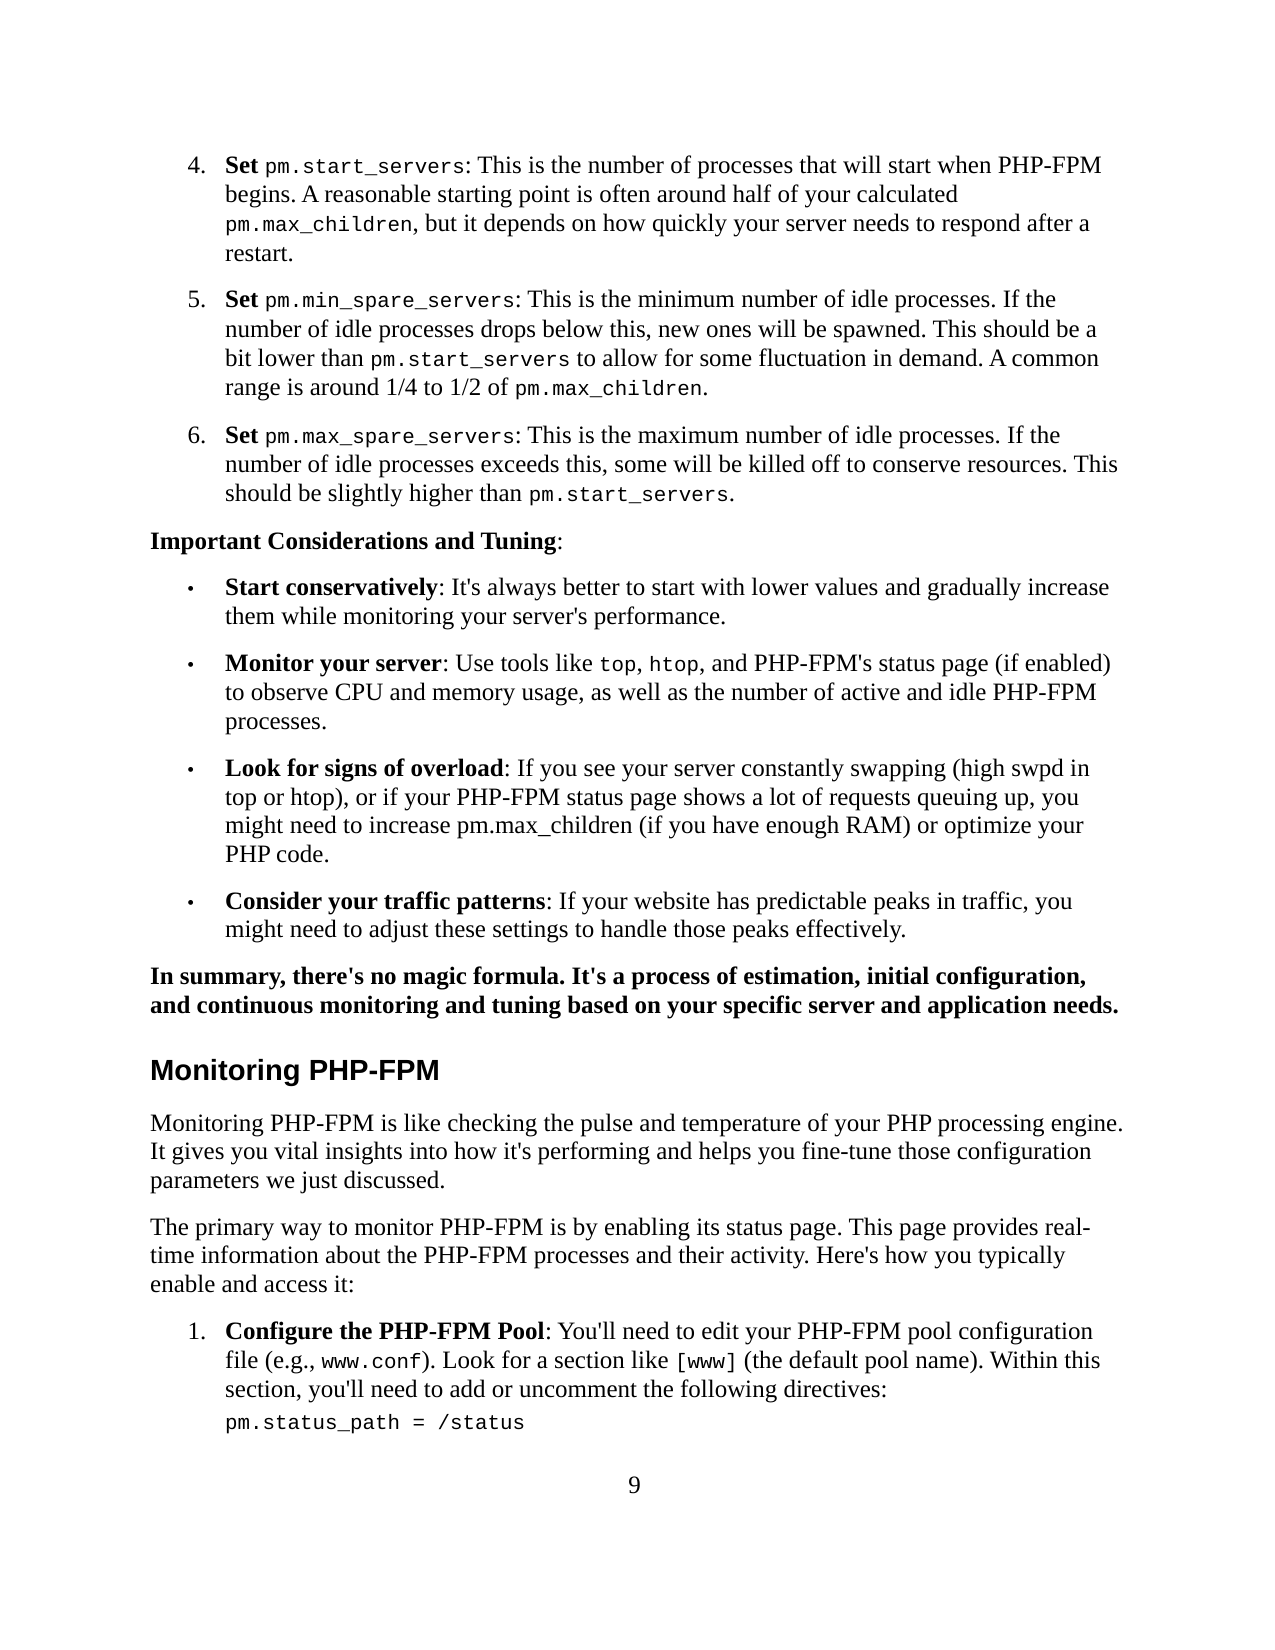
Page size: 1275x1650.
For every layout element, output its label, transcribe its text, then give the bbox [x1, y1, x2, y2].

text Monitoring PHP-FPM is like checking the pulse and temperature of your PHP processing engine. It gives you vital insights into how it's performing and helps you fine-tune those configuration parameters we just discussed. [150, 1108, 1125, 1194]
list Set pm.max_spare_servers: This is the maximum number of idle processes. If the number of idle processes exceeds this, some will be killed off to conserve resources. This should be slightly higher than pm.start_servers. [187, 420, 1125, 508]
list Consider your traffic patterns: If your website has predictable peaks in traffic, you might need to adjust these settings to handle those peaks effectively. [187, 886, 1125, 943]
text Important Considerations and Tuning: [150, 526, 1125, 554]
list Start conservatively: It's always better to start with lower values and gradually increase them while monitoring your server's performance. [187, 572, 1125, 630]
list pm.status_path = /status [187, 1412, 1125, 1436]
text The primary way to monitor PHP-FPM is by enabling its status page. This page provides real-time information about the PHP-FPM processes and their activity. Here's how you typically enable and access it: [150, 1212, 1125, 1298]
text In summary, there's no magic formula. It's a process of estimation, initial configuration, and continuous monitoring and tuning based on your specific server and application needs. [150, 961, 1125, 1019]
list Configure the PHP-FPM Pool: You'll need to edit your PHP-FPM pool configuration file (e.g., www.conf). Look for a section like [www] (the default pool name). Within this section, you'll need to add or uncomment the following directives: [187, 1316, 1125, 1403]
list Set pm.start_servers: This is the number of processes that will start when PHP-FPM begins. A reasonable starting point is often around half of your calculated pm.max_children, but it depends on how quickly your server needs to respond after a restart. [187, 150, 1125, 267]
list Look for signs of overload: If you see your server constantly swapping (high swpd in top or htop), or if your PHP-FPM status page shows a lot of requests queuing up, you might need to increase pm.max_children (if you have enough RAM) or optimize your PHP code. [187, 753, 1125, 868]
subtitle Monitoring PHP-FPM [150, 1053, 1125, 1086]
list Set pm.min_spare_servers: This is the minimum number of idle processes. If the number of idle processes drops below this, new ones will be spawned. This should be a bit lower than pm.start_servers to allow for some fluctuation in demand. A common range is around 1/4 to 1/2 of pm.max_children. [187, 284, 1125, 402]
list Monitor your server: Use tools like top, htop, and PHP-FPM's status page (if enabled) to observe CPU and memory usage, as well as the number of active and idle PHP-FPM processes. [187, 648, 1125, 735]
